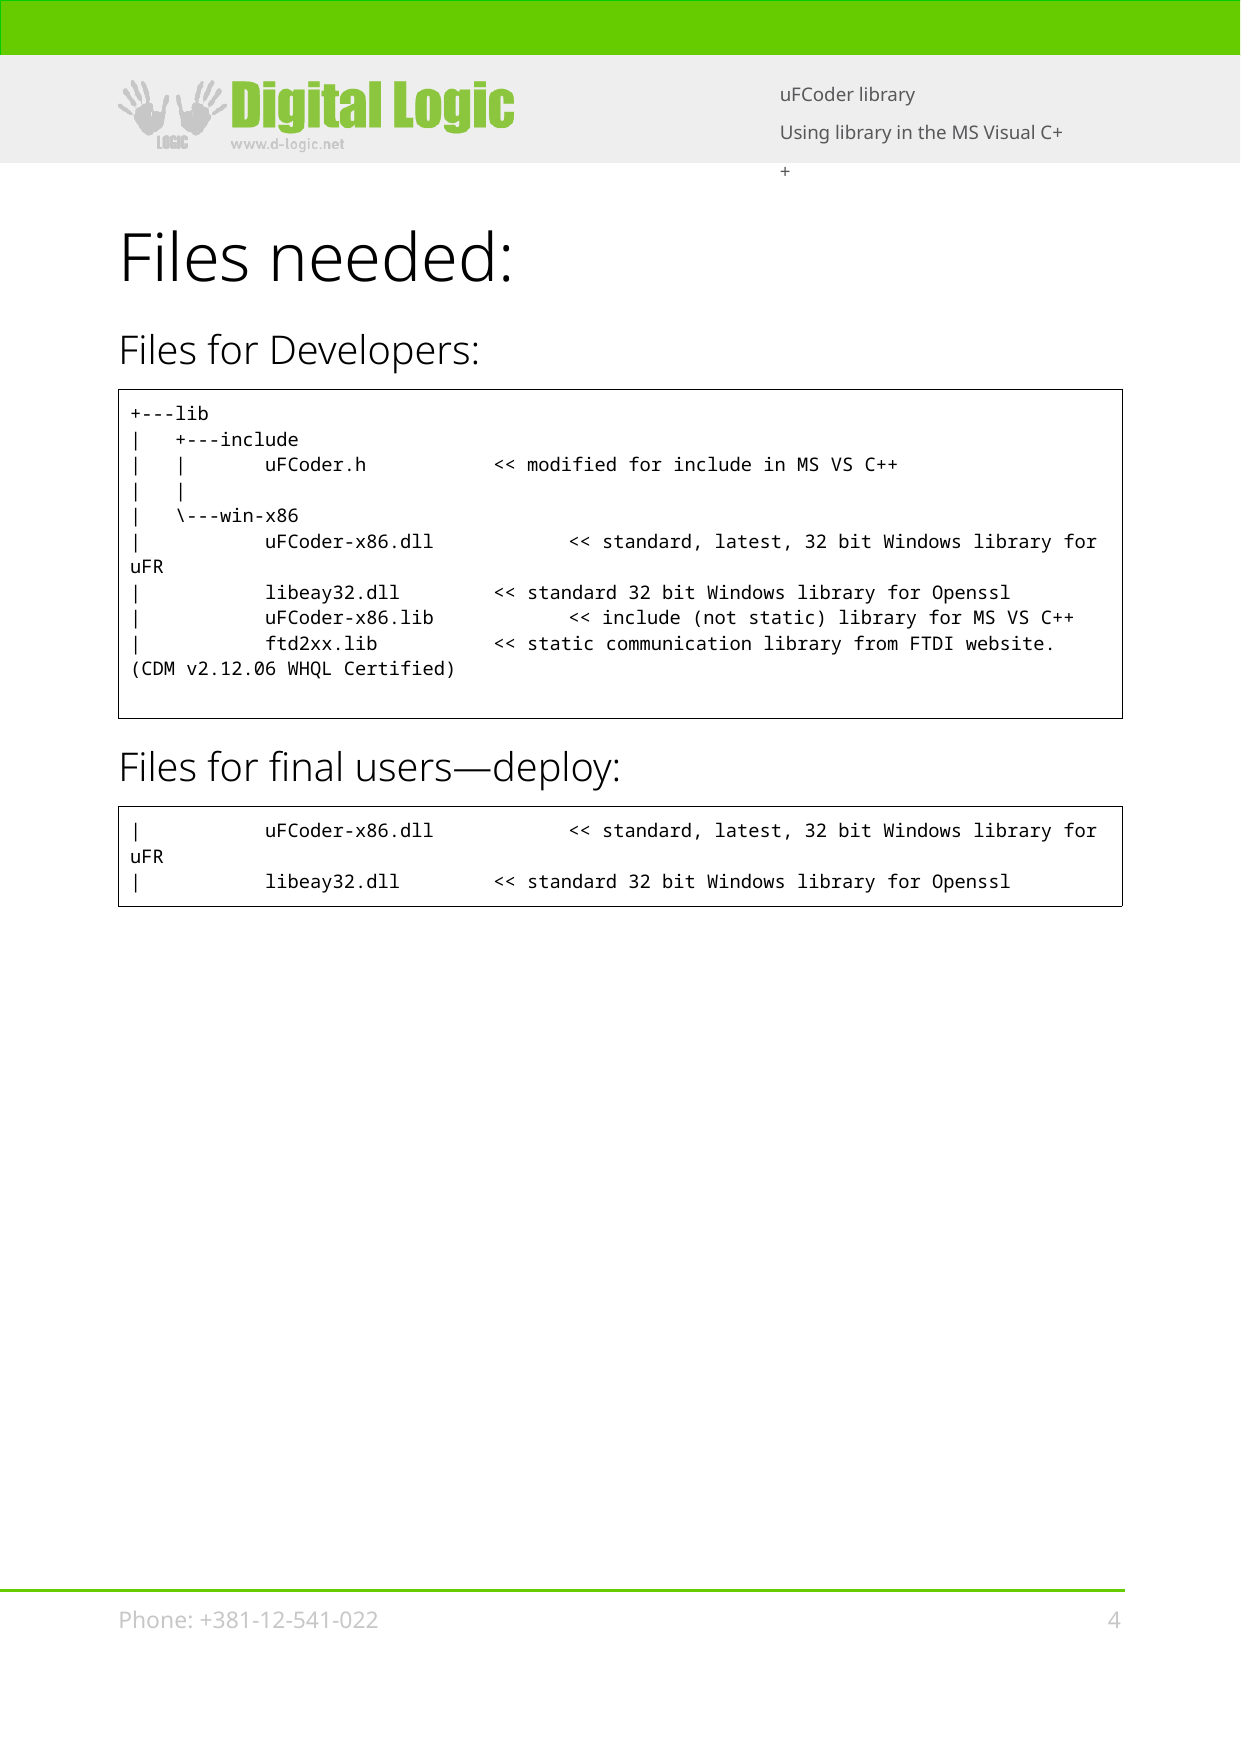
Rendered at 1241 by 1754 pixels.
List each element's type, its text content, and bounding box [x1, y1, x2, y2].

text | uFCoder-x86.lib << include (not static) library for MS VS C++ [119, 593, 1122, 618]
text | | [119, 465, 1122, 491]
subtitle Files for Developers: [118, 322, 1122, 376]
text | ftd2xx.lib << static communication library from FTDI website. [119, 618, 1122, 644]
text | \---win-x86 [119, 491, 1122, 516]
text | libeay32.dll << standard 32 bit Windows library for Openssl [119, 567, 1122, 593]
picture [115, 79, 517, 153]
text | libeay32.dll << standard 32 bit Windows library for Openssl [119, 857, 1122, 906]
text +---lib [119, 390, 1122, 414]
text | +---include [119, 414, 1122, 439]
subtitle Files needed: [118, 210, 1122, 301]
text (CDM v2.12.06 WHQL Certified) [119, 644, 1122, 681]
text | uFCoder-x86.dll << standard, latest, 32 bit Windows library for uFR [119, 807, 1122, 857]
subtitle Files for final users—deploy: [118, 739, 1122, 793]
text | | uFCoder.h << modified for include in MS VS C++ [119, 439, 1122, 465]
text | uFCoder-x86.dll << standard, latest, 32 bit Windows library for uFR [119, 516, 1122, 567]
